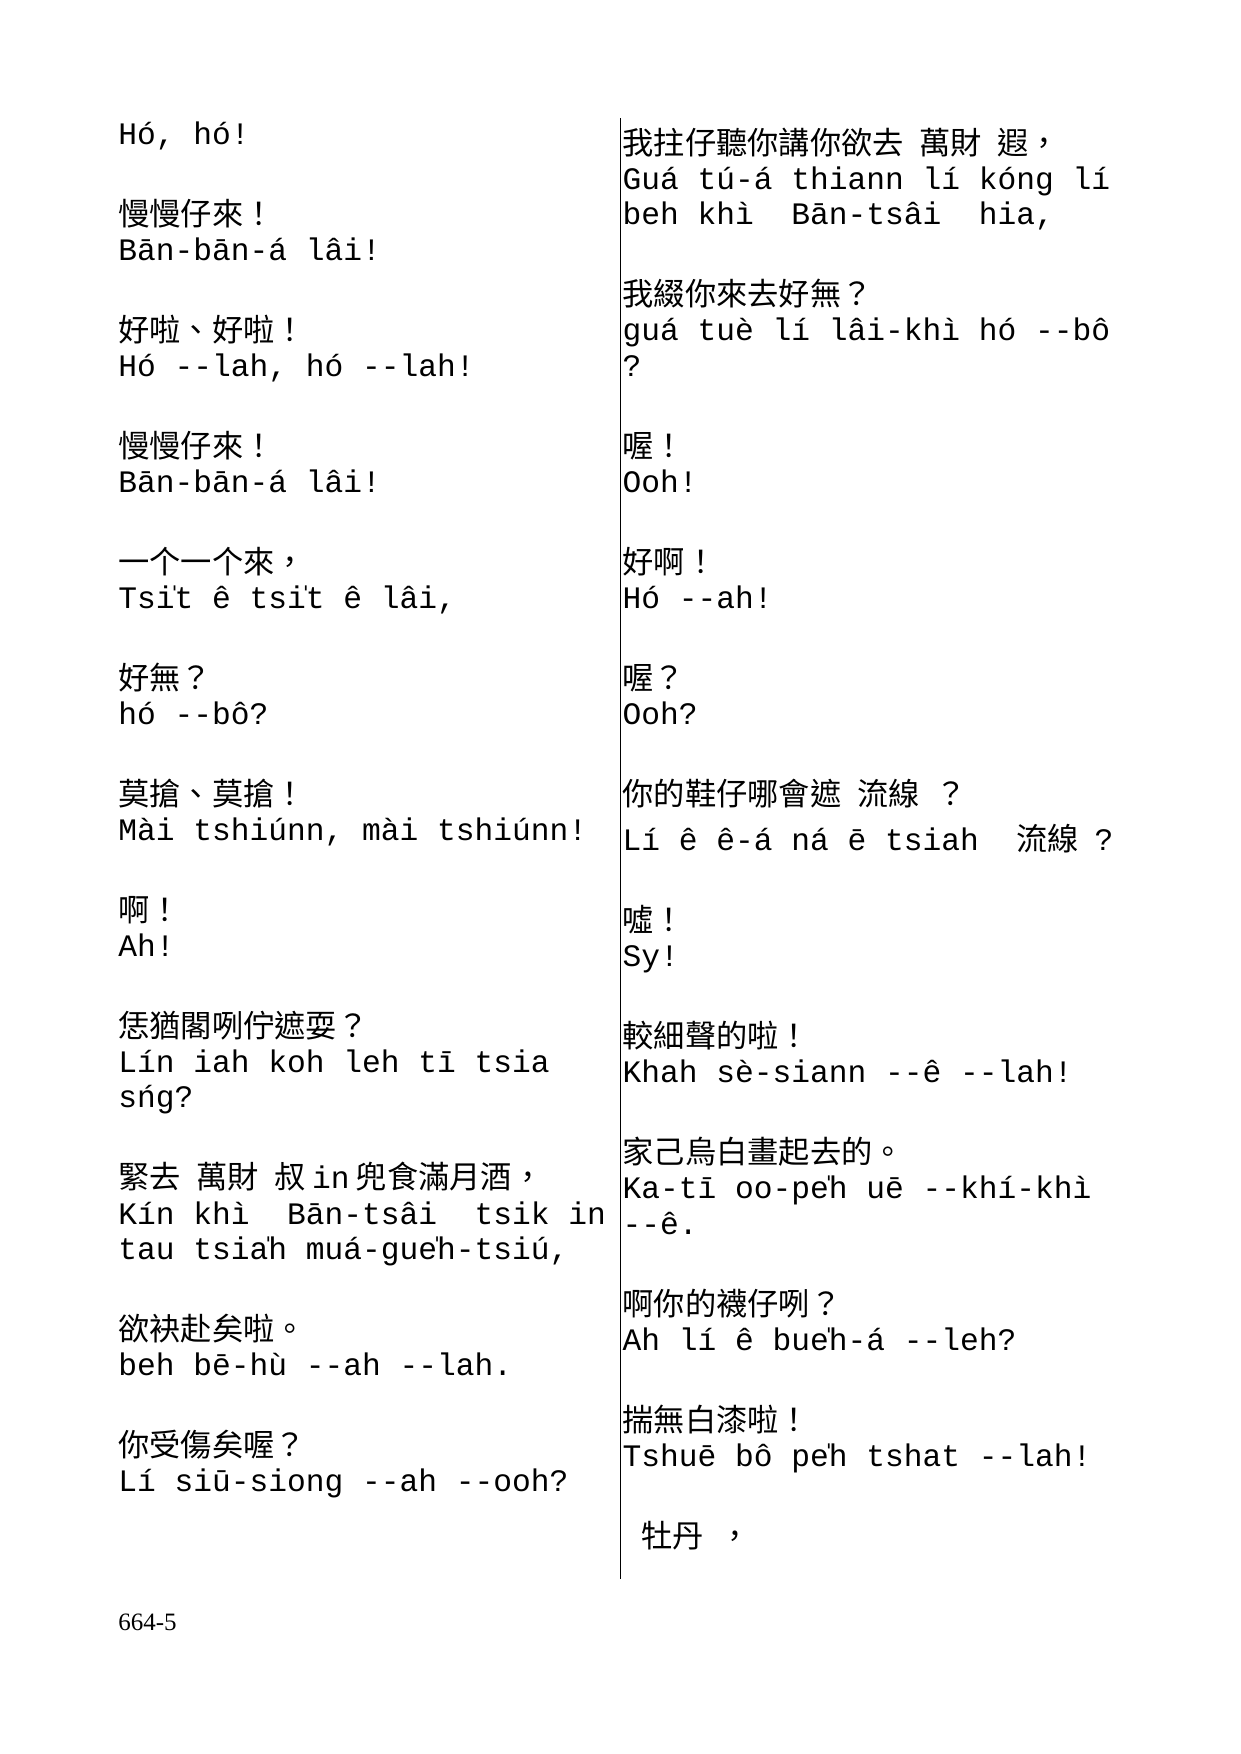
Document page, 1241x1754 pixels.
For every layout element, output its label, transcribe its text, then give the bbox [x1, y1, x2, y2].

text Khah sè-siann --ê --lah! [622, 1057, 1122, 1092]
text 啊你的襪仔咧？ [622, 1279, 1122, 1324]
text 好無？ [118, 653, 618, 698]
text Lí ê ê-á ná ē tsiah 流線 ? [622, 814, 1122, 860]
text 莫搶、莫搶！ [118, 769, 618, 814]
text Lí siū-siong --ah --ooh? [118, 1466, 618, 1501]
text 較細聲的啦！ [622, 1011, 1122, 1057]
text Ooh! [622, 466, 1122, 502]
text 我綴你來去好無？ [622, 269, 1122, 315]
text 緊去 萬財 叔in兜食滿月酒， [118, 1153, 618, 1198]
text 喔？ [622, 653, 1122, 698]
text guá tuè lí lâi-khì hó --bô ? [622, 315, 1122, 386]
text Hó --ah! [622, 582, 1122, 618]
text hó --bô? [118, 698, 618, 734]
text 我拄仔聽你講你欲去 萬財 遐， [622, 118, 1122, 163]
text 好啊！ [622, 537, 1122, 582]
text Guá tú-á thiann lí kóng lí beh khì Bān-tsâi hia, [622, 163, 1122, 234]
text 家己烏白畫起去的。 [622, 1127, 1122, 1173]
text Bān-bān-á lâi! [118, 466, 618, 502]
text 慢慢仔來！ [118, 189, 618, 234]
text 喔！ [622, 421, 1122, 466]
text Tshuē bô pe̍h tshat --lah! [622, 1440, 1122, 1476]
text Hó, hó! [118, 118, 618, 153]
text Bān-bān-á lâi! [118, 234, 618, 269]
text 你受傷矣喔？ [118, 1421, 618, 1466]
text Mài tshiúnn, mài tshiúnn! [118, 814, 618, 850]
text 恁猶閣咧佇遮耍？ [118, 1001, 618, 1046]
text beh bē-hù --ah --lah. [118, 1350, 618, 1385]
text 好啦、好啦！ [118, 305, 618, 350]
text Ah lí ê bue̍h-á --leh? [622, 1324, 1122, 1359]
text Ka-tī oo-pe̍h uē --khí-khì --ê. [622, 1173, 1122, 1243]
text 你的鞋仔哪會遮 流線 ？ [622, 769, 1122, 814]
text 揣無白漆啦！ [622, 1395, 1122, 1440]
text 噓！ [622, 895, 1122, 941]
text Hó --lah, hó --lah! [118, 350, 618, 386]
text 慢慢仔來！ [118, 421, 618, 466]
text Ah! [118, 930, 618, 966]
text Lín iah koh leh tī tsia sńg? [118, 1046, 618, 1117]
text 牡丹 ， [622, 1511, 1122, 1557]
text Ooh? [622, 698, 1122, 734]
text Sy! [622, 941, 1122, 976]
text Tsi̍t ê tsi̍t ê lâi, [118, 582, 618, 618]
text 一个一个來， [118, 537, 618, 582]
text Kín khì Bān-tsâi tsik in tau tsia̍h muá-gue̍h-tsiú, [118, 1198, 618, 1269]
text 啊！ [118, 885, 618, 930]
text 欲袂赴矣啦。 [118, 1304, 618, 1350]
